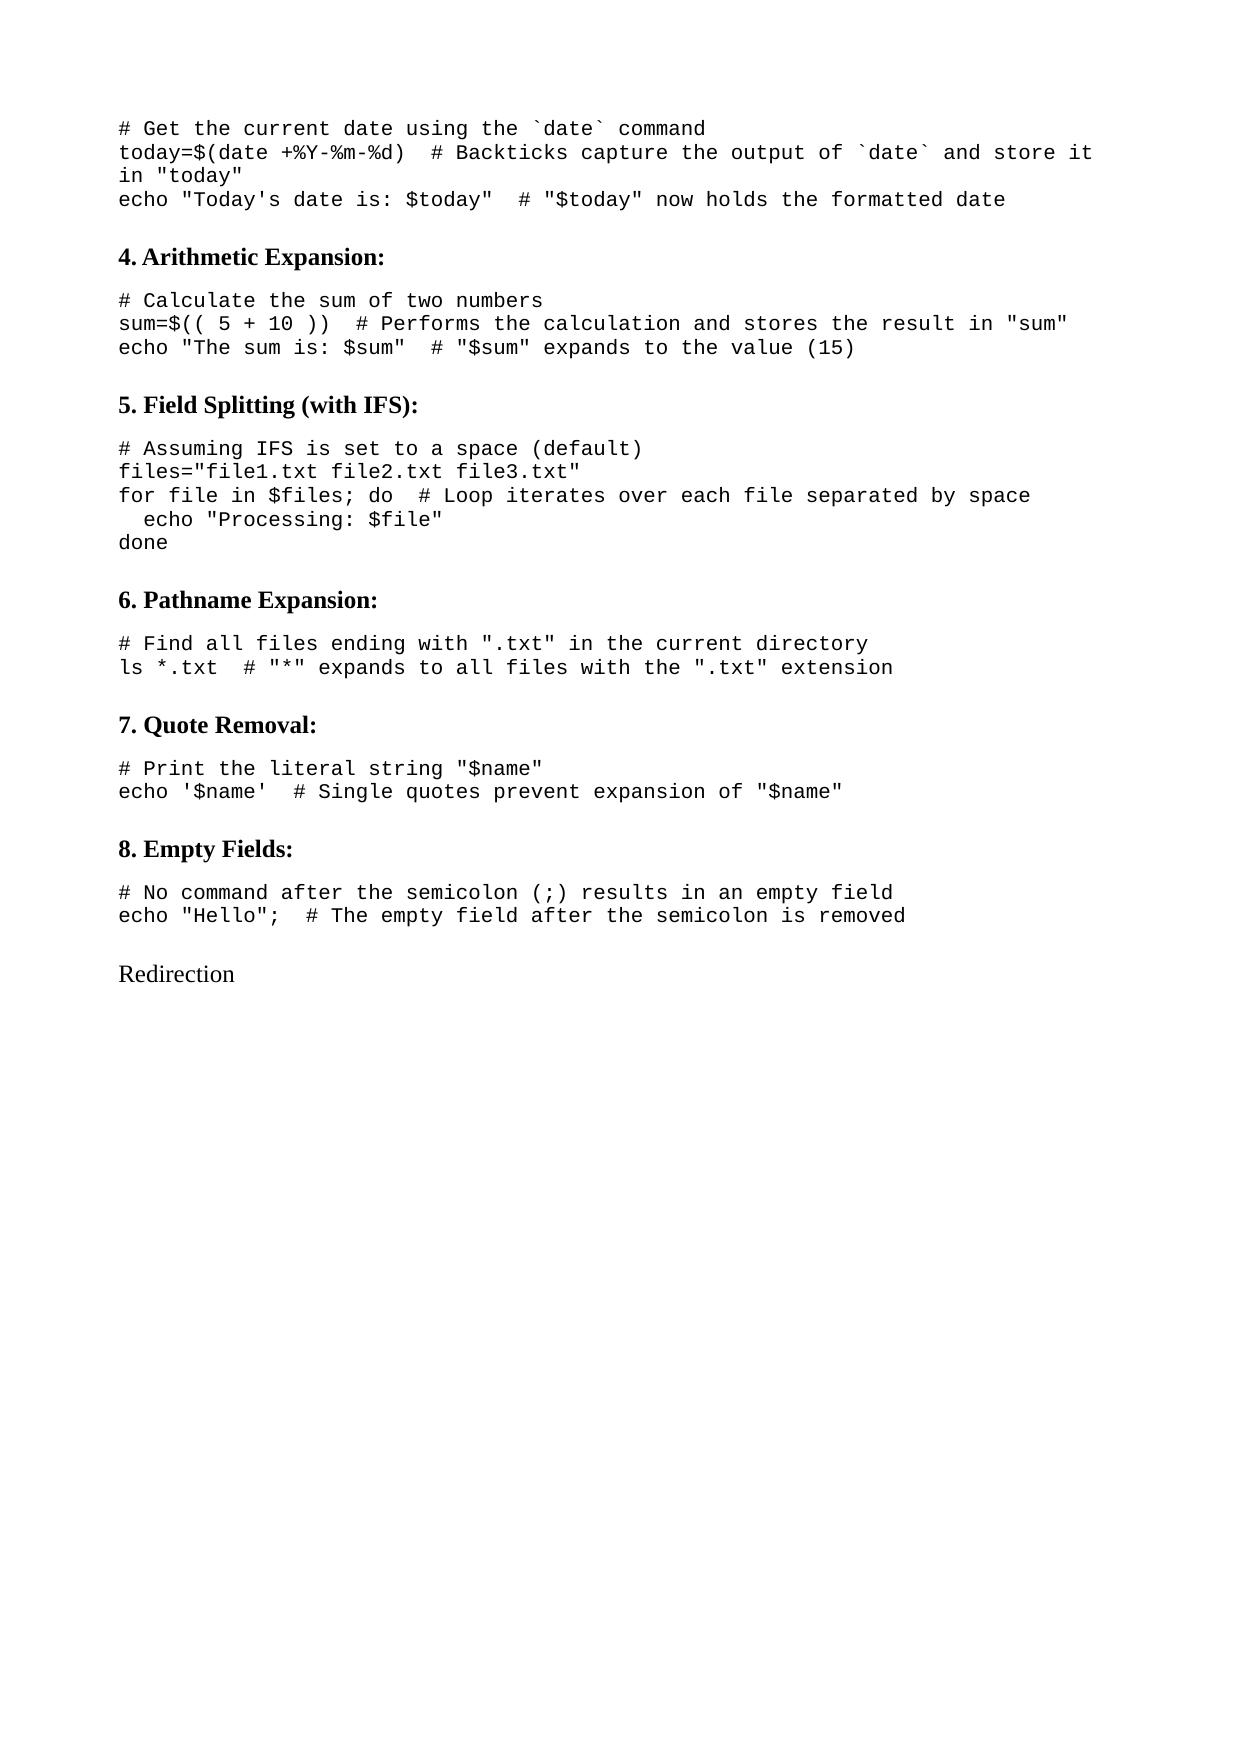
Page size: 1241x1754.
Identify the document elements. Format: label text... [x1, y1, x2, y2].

text 5. Field Splitting (with IFS): [118, 390, 1122, 419]
text files="file1.txt file2.txt file3.txt" [118, 461, 1122, 485]
text # Get the current date using the `date` command [118, 118, 1122, 142]
text echo '$name' # Single quotes prevent expansion of "$name" [118, 781, 1122, 805]
text echo "Processing: $file" [118, 509, 1122, 532]
text done [118, 532, 1122, 556]
text ls *.txt # "*" expands to all files with the ".txt" extension [118, 657, 1122, 680]
text 6. Pathname Expansion: [118, 586, 1122, 614]
text # Find all files ending with ".txt" in the current directory [118, 633, 1122, 657]
text # Print the literal string "$name" [118, 757, 1122, 781]
text echo "Today's date is: $today" # "$today" now holds the formatted date [118, 189, 1122, 213]
text sum=$(( 5 + 10 )) # Performs the calculation and stores the result in "sum" [118, 313, 1122, 337]
text # No command after the semicolon (;) results in an empty field [118, 882, 1122, 906]
text # Assuming IFS is set to a space (default) [118, 438, 1122, 461]
text 8. Empty Fields: [118, 834, 1122, 863]
text echo "Hello"; # The empty field after the semicolon is removed [118, 906, 1122, 929]
text for file in $files; do # Loop iterates over each file separated by space [118, 485, 1122, 509]
text 4. Arithmetic Expansion: [118, 242, 1122, 271]
text today=$(date +%Y-%m-%d) # Backticks capture the output of `date` and store it in "today" [118, 142, 1122, 189]
text echo "The sum is: $sum" # "$sum" expands to the value (15) [118, 337, 1122, 361]
text # Calculate the sum of two numbers [118, 290, 1122, 313]
text Redirection [118, 959, 1122, 987]
text 7. Quote Removal: [118, 710, 1122, 739]
